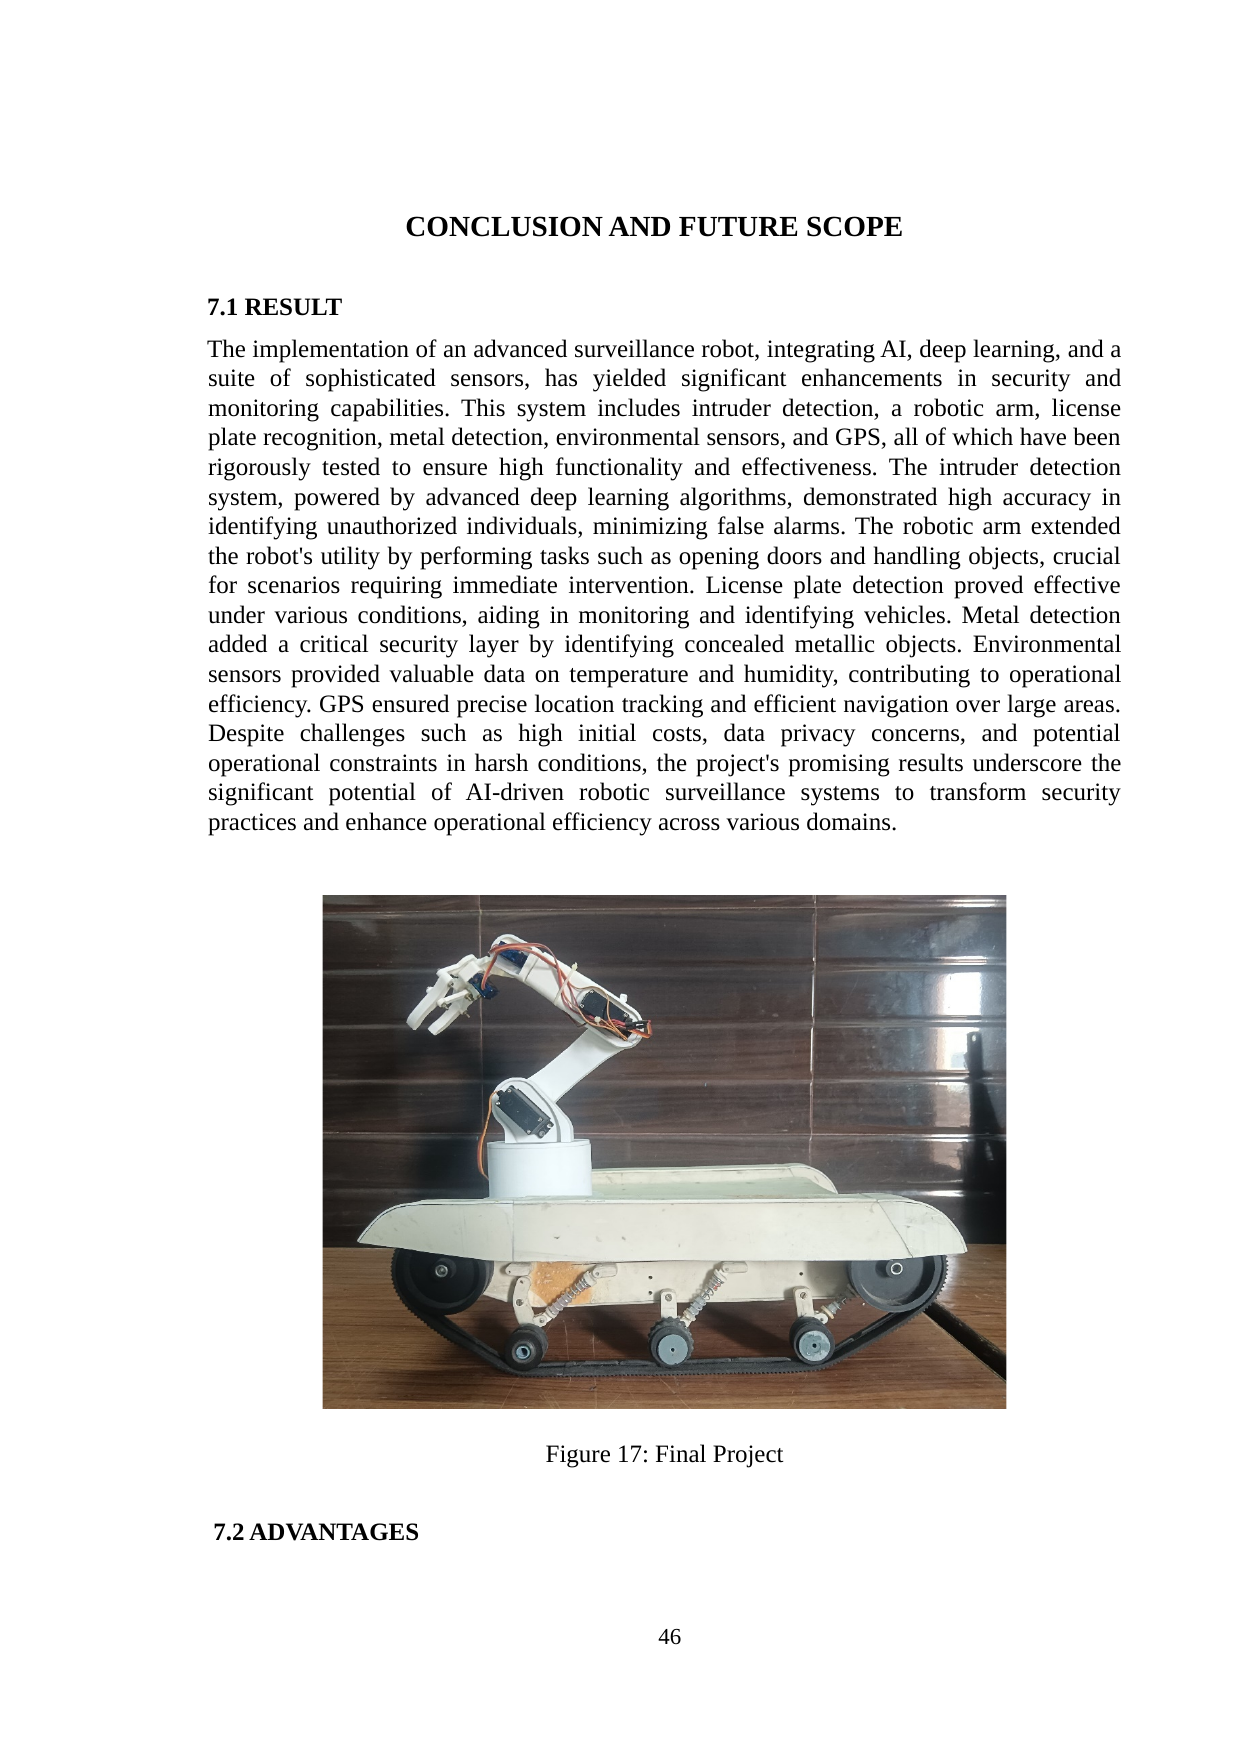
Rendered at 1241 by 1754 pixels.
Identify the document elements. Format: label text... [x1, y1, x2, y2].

text Figure 17: Final Project [207, 1439, 1122, 1468]
picture [322, 895, 1007, 1409]
subtitle CONCLUSION AND FUTURE SCOPE [223, 209, 1122, 242]
text 7.1 RESULT [207, 292, 1115, 320]
text The implementation of an advanced surveillance robot, integrating AI, deep learning, and a suite of sophisticated sensors, has yielded significant enhancements in security and monitoring capabilities. This system includes intruder detection, a robotic arm, license plate recognition, metal detection, environmental sensors, and GPS, all of which have been rigorously tested to ensure high functionality and effectiveness. The intruder detection system, powered by advanced deep learning algorithms, demonstrated high accuracy in identifying unauthorized individuals, minimizing false alarms. The robotic arm extended the robot's utility by performing tasks such as opening doors and handling objects, crucial for scenarios requiring immediate intervention. License plate detection proved effective under various conditions, aiding in monitoring and identifying vehicles. Metal detection added a critical security layer by identifying concealed metallic objects. Environmental sensors provided valuable data on temperature and humidity, contributing to operational efficiency. GPS ensured precise location tracking and efficient navigation over large areas. Despite challenges such as high initial costs, data privacy concerns, and potential operational constraints in harsh conditions, the project's promising results underscore the significant potential of AI-driven robotic surveillance systems to transform security practices and enhance operational efficiency across various domains. [207, 334, 1122, 836]
text 7.2 ADVANTAGES [207, 1517, 1122, 1546]
